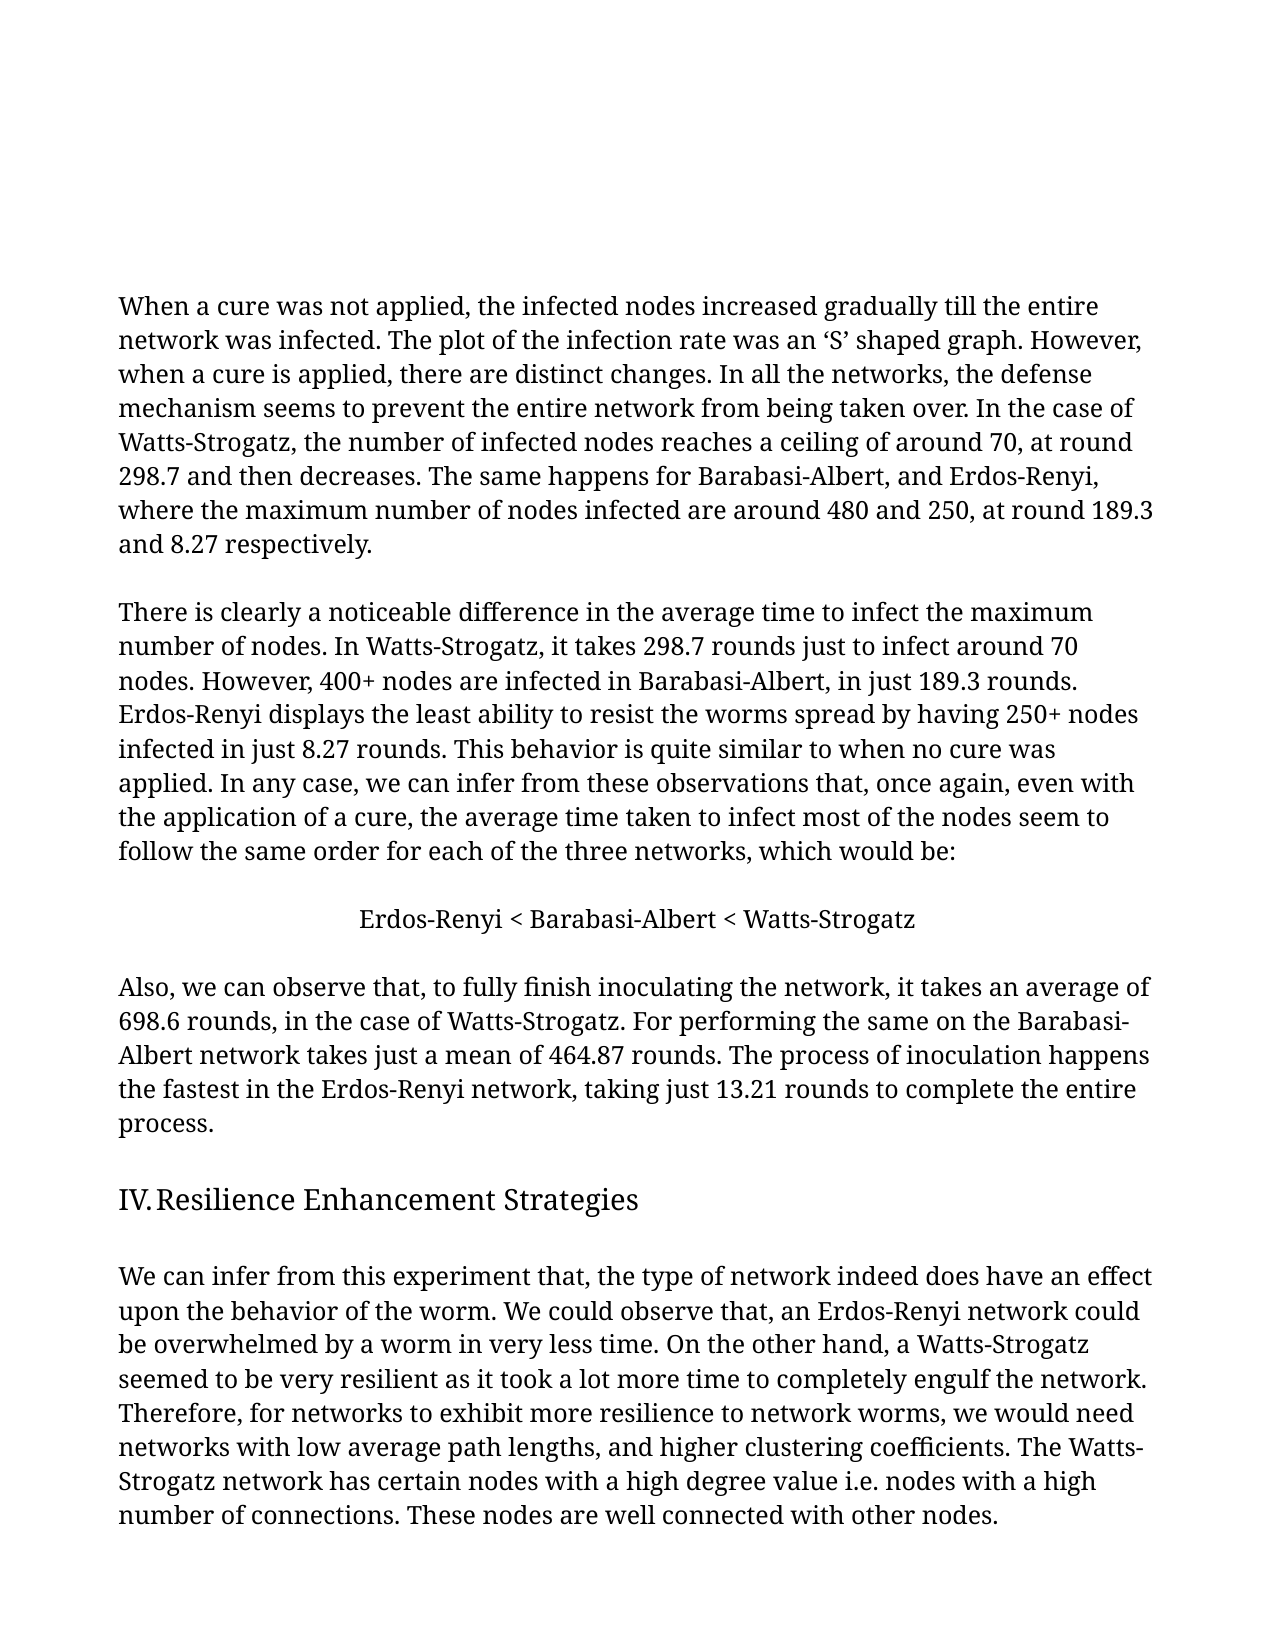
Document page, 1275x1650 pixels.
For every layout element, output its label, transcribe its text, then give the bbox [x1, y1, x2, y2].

text When a cure was not applied, the infected nodes increased gradually till the entire network was infected. The plot of the infection rate was an ‘S’ shaped graph. However, when a cure is applied, there are distinct changes. In all the networks, the defense mechanism seems to prevent the entire network from being taken over. In the case of Watts-Strogatz, the number of infected nodes reaches a ceiling of around 70, at round 298.7 and then decreases. The same happens for Barabasi-Albert, and Erdos-Renyi, where the maximum number of nodes infected are around 480 and 250, at round 189.3 and 8.27 respectively. [118, 288, 1157, 561]
list Resilience Enhancement Strategies [118, 1180, 1157, 1219]
text Also, we can observe that, to fully finish inoculating the network, it takes an average of 698.6 rounds, in the case of Watts-Strogatz. For performing the same on the Barabasi-Albert network takes just a mean of 464.87 rounds. The process of inoculation happens the fastest in the Erdos-Renyi network, taking just 13.21 rounds to complete the entire process. [118, 970, 1157, 1140]
text There is clearly a noticeable difference in the average time to infect the maximum number of nodes. In Watts-Strogatz, it takes 298.7 rounds just to infect around 70 nodes. However, 400+ nodes are infected in Barabasi-Albert, in just 189.3 rounds. Erdos-Renyi displays the least ability to resist the worms spread by having 250+ nodes infected in just 8.27 rounds. This behavior is quite similar to when no cure was applied. In any case, we can infer from these observations that, once again, even with the application of a cure, the average time taken to infect most of the nodes seem to follow the same order for each of the three networks, which would be: [118, 595, 1157, 867]
text We can infer from this experiment that, the type of network indeed does have an effect upon the behavior of the worm. We could observe that, an Erdos-Renyi network could be overwhelmed by a worm in very less time. On the other hand, a Watts-Strogatz seemed to be very resilient as it took a lot more time to completely engulf the network. Therefore, for networks to exhibit more resilience to network worms, we would need networks with low average path lengths, and higher clustering coefficients. The Watts-Strogatz network has certain nodes with a high degree value i.e. nodes with a high number of connections. These nodes are well connected with other nodes. [118, 1259, 1157, 1532]
text Erdos-Renyi < Barabasi-Albert < Watts-Strogatz [118, 902, 1157, 936]
